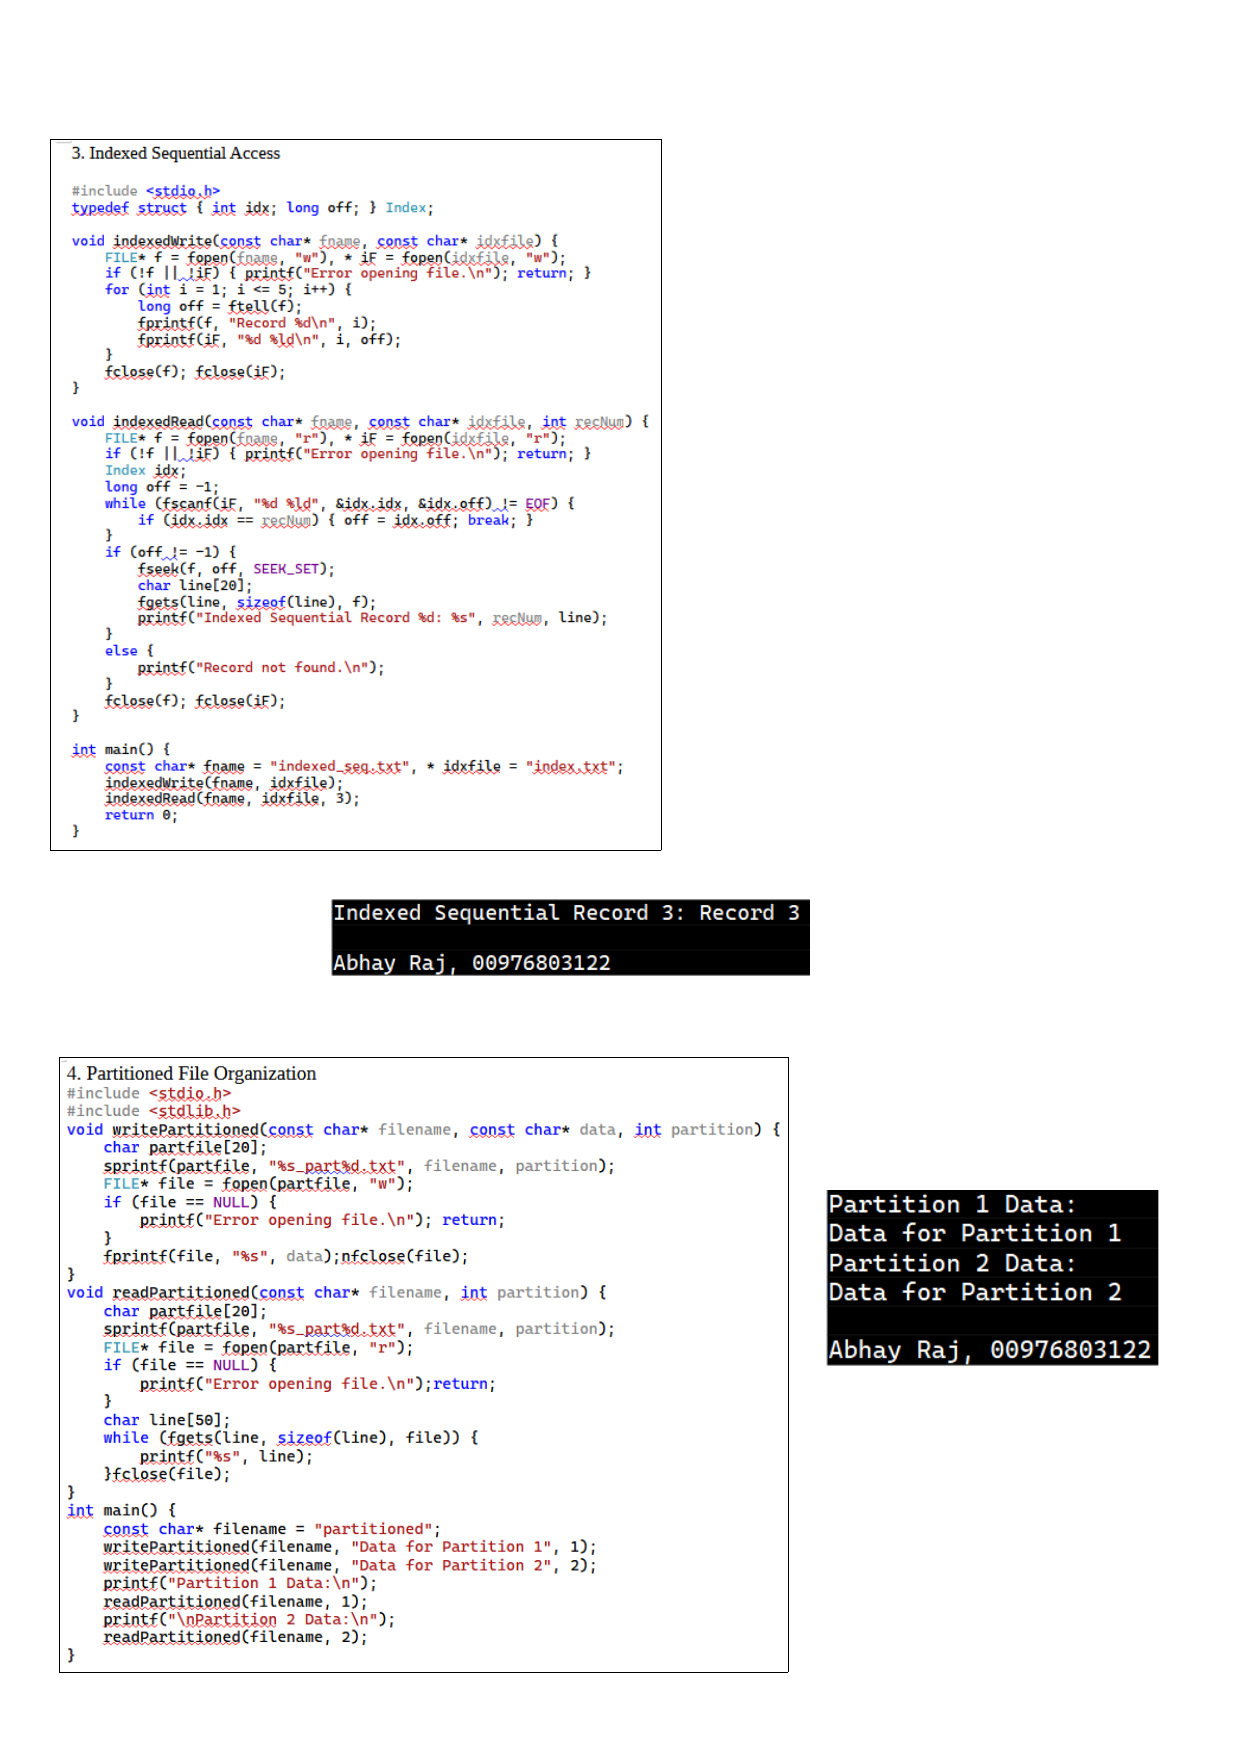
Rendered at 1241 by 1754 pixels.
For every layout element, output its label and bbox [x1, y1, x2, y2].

picture [823, 1190, 1159, 1377]
picture [327, 896, 810, 986]
picture [53, 141, 659, 848]
picture [61, 1060, 785, 1669]
